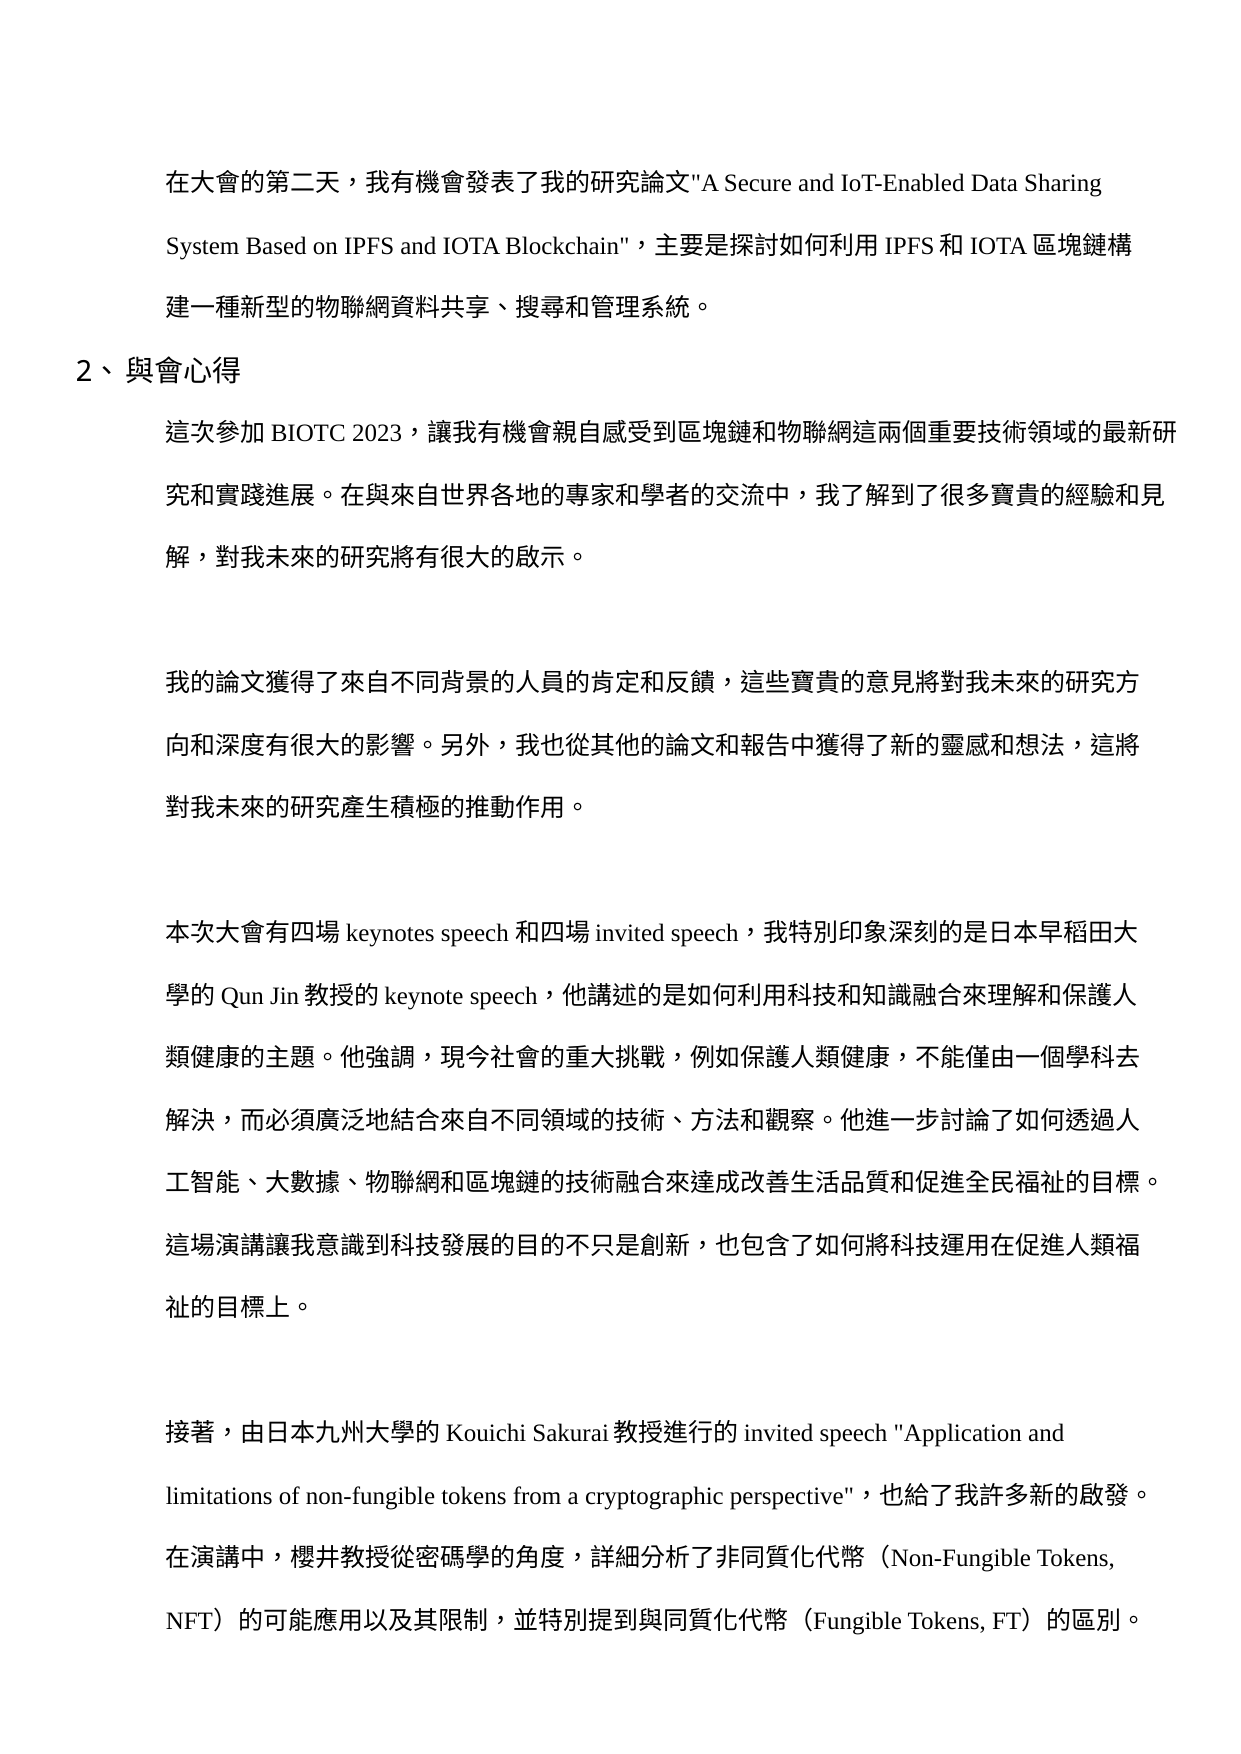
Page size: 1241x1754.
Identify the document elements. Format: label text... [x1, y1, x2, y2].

text 我的論文獲得了來自不同背景的人員的肯定和反饋，這些寶貴的意見將對我未來的研究方向和深度有很大的影響。另外，我也從其他的論文和報告中獲得了新的靈感和想法，這將對我未來的研究產生積極的推動作用。 [166, 639, 1152, 827]
text 這次參加BIOTC 2023，讓我有機會親自感受到區塊鏈和物聯網這兩個重要技術領域的最新研究和實踐進展。在與來自世界各地的專家和學者的交流中，我了解到了很多寶貴的經驗和見解，對我未來的研究將有很大的啟示。 [166, 389, 1181, 577]
text 接著，由日本九州大學的Kouichi Sakurai教授進行的invited speech "Application and limitations of non-fungible tokens from a cryptographic perspective"，也給了我許多新的啟發。在演講中，櫻井教授從密碼學的角度，詳細分析了非同質化代幣（Non-Fungible Tokens, NFT）的可能應用以及其限制，並特別提到與同質化代幣（Fungible Tokens, FT）的區別。 [166, 1389, 1152, 1639]
text 本次大會有四場keynotes speech 和四場invited speech，我特別印象深刻的是日本早稻田大學的Qun Jin教授的keynote speech，他講述的是如何利用科技和知識融合來理解和保護人類健康的主題。他強調，現今社會的重大挑戰，例如保護人類健康，不能僅由一個學科去解決，而必須廣泛地結合來自不同領域的技術、方法和觀察。他進一步討論了如何透過人工智能、大數據、物聯網和區塊鏈的技術融合來達成改善生活品質和促進全民福祉的目標。這場演講讓我意識到科技發展的目的不只是創新，也包含了如何將科技運用在促進人類福祉的目標上。 [166, 889, 1152, 1327]
list 與會心得 [75, 327, 1152, 389]
text 在大會的第二天，我有機會發表了我的研究論文"A Secure and IoT-Enabled Data Sharing System Based on IPFS and IOTA Blockchain"，主要是探討如何利用IPFS和IOTA區塊鏈構建一種新型的物聯網資料共享、搜尋和管理系統。 [166, 139, 1152, 327]
